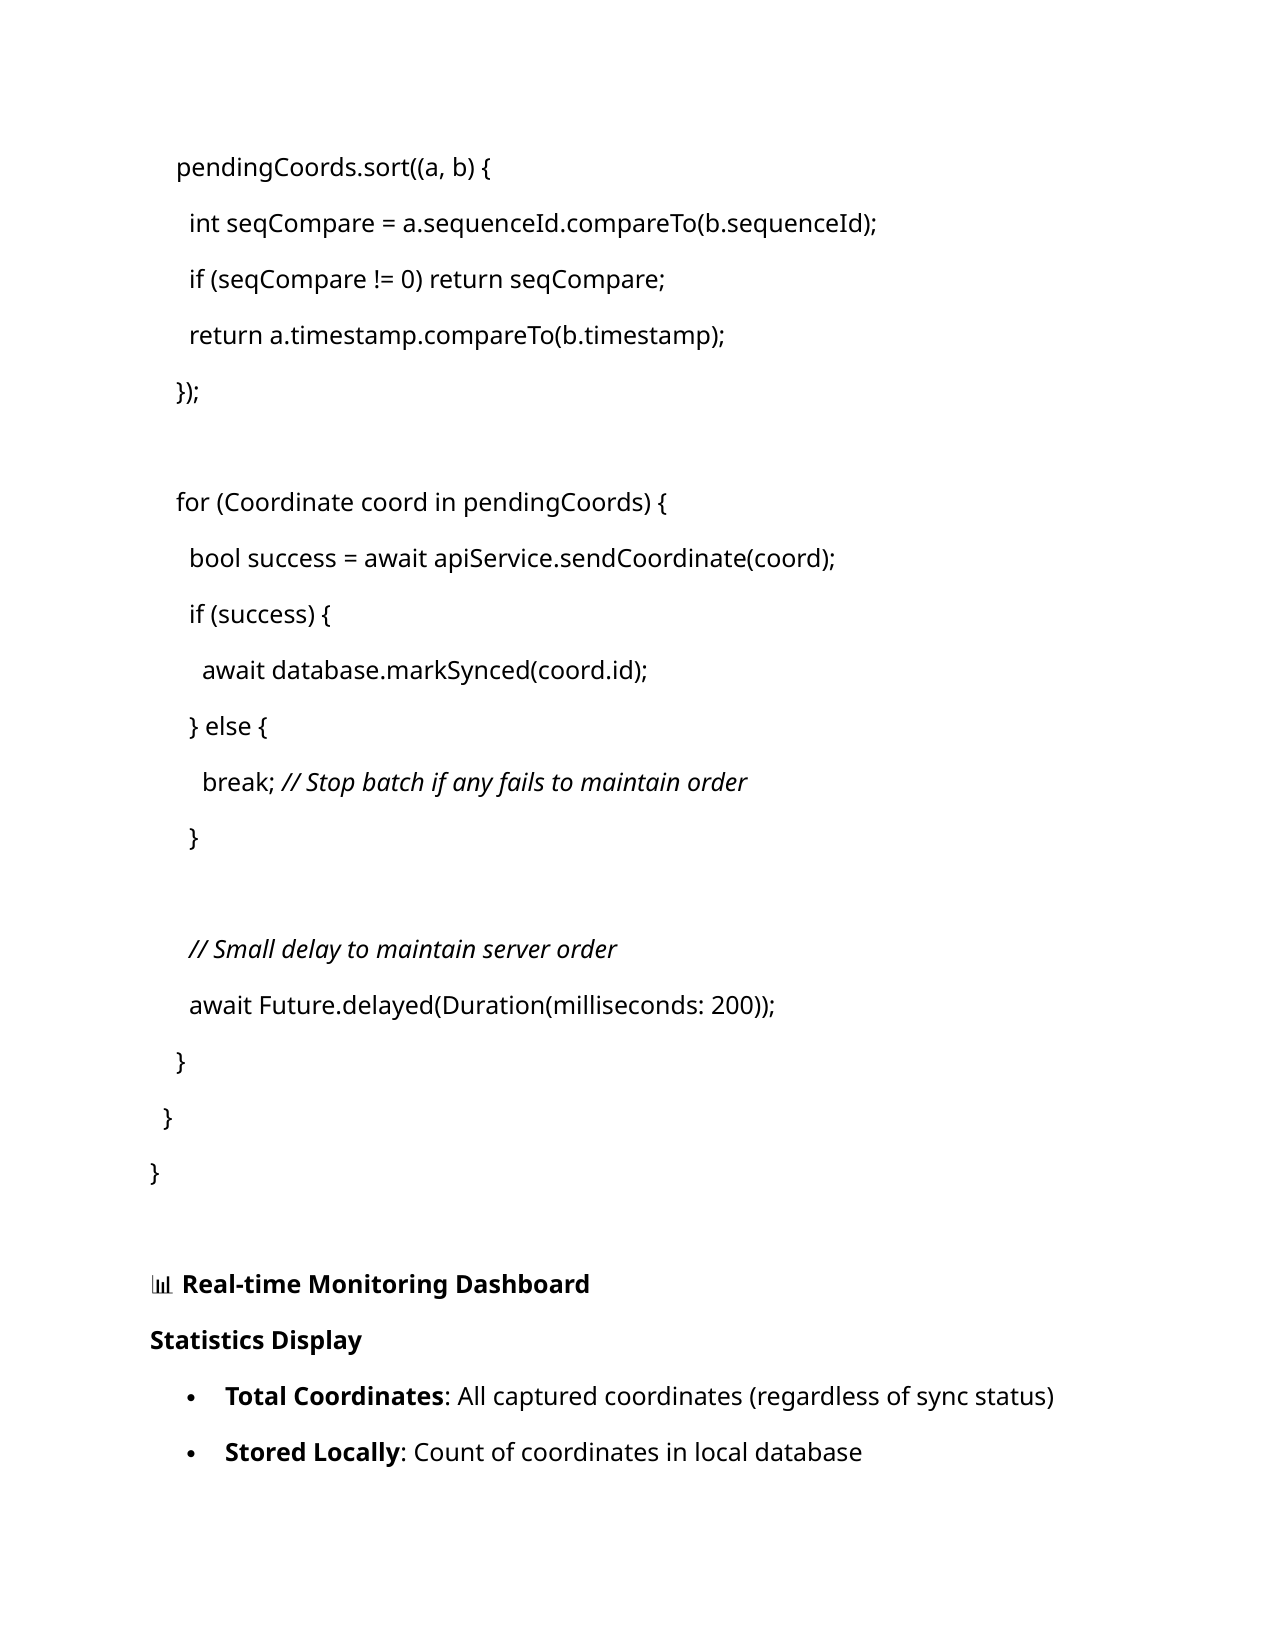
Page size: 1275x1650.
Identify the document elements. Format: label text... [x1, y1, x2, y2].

text } [150, 1099, 1125, 1133]
text 📊 Real-time Monitoring Dashboard [150, 1267, 1125, 1301]
text } else { [150, 708, 1125, 742]
text if (success) { [150, 597, 1125, 631]
text } [150, 1155, 1125, 1189]
text await Future.delayed(Duration(milliseconds: 200)); [150, 987, 1125, 1022]
text await database.markSynced(coord.id); [150, 652, 1125, 687]
text bool success = await apiService.sendCoordinate(coord); [150, 541, 1125, 575]
text int seqCompare = a.sequenceId.compareTo(b.sequenceId); [150, 206, 1125, 240]
list Total Coordinates: All captured coordinates (regardless of sync status) [187, 1378, 1125, 1412]
text if (seqCompare != 0) return seqCompare; [150, 262, 1125, 296]
text }); [150, 373, 1125, 407]
text for (Coordinate coord in pendingCoords) { [150, 485, 1125, 519]
text // Small delay to maintain server order [150, 932, 1125, 966]
text break; // Stop batch if any fails to maintain order [150, 764, 1125, 798]
text return a.timestamp.compareTo(b.timestamp); [150, 317, 1125, 352]
text } [150, 1043, 1125, 1077]
text Statistics Display [150, 1322, 1125, 1357]
text } [150, 820, 1125, 854]
list Stored Locally: Count of coordinates in local database [187, 1434, 1125, 1468]
text pendingCoords.sort((a, b) { [150, 150, 1125, 184]
